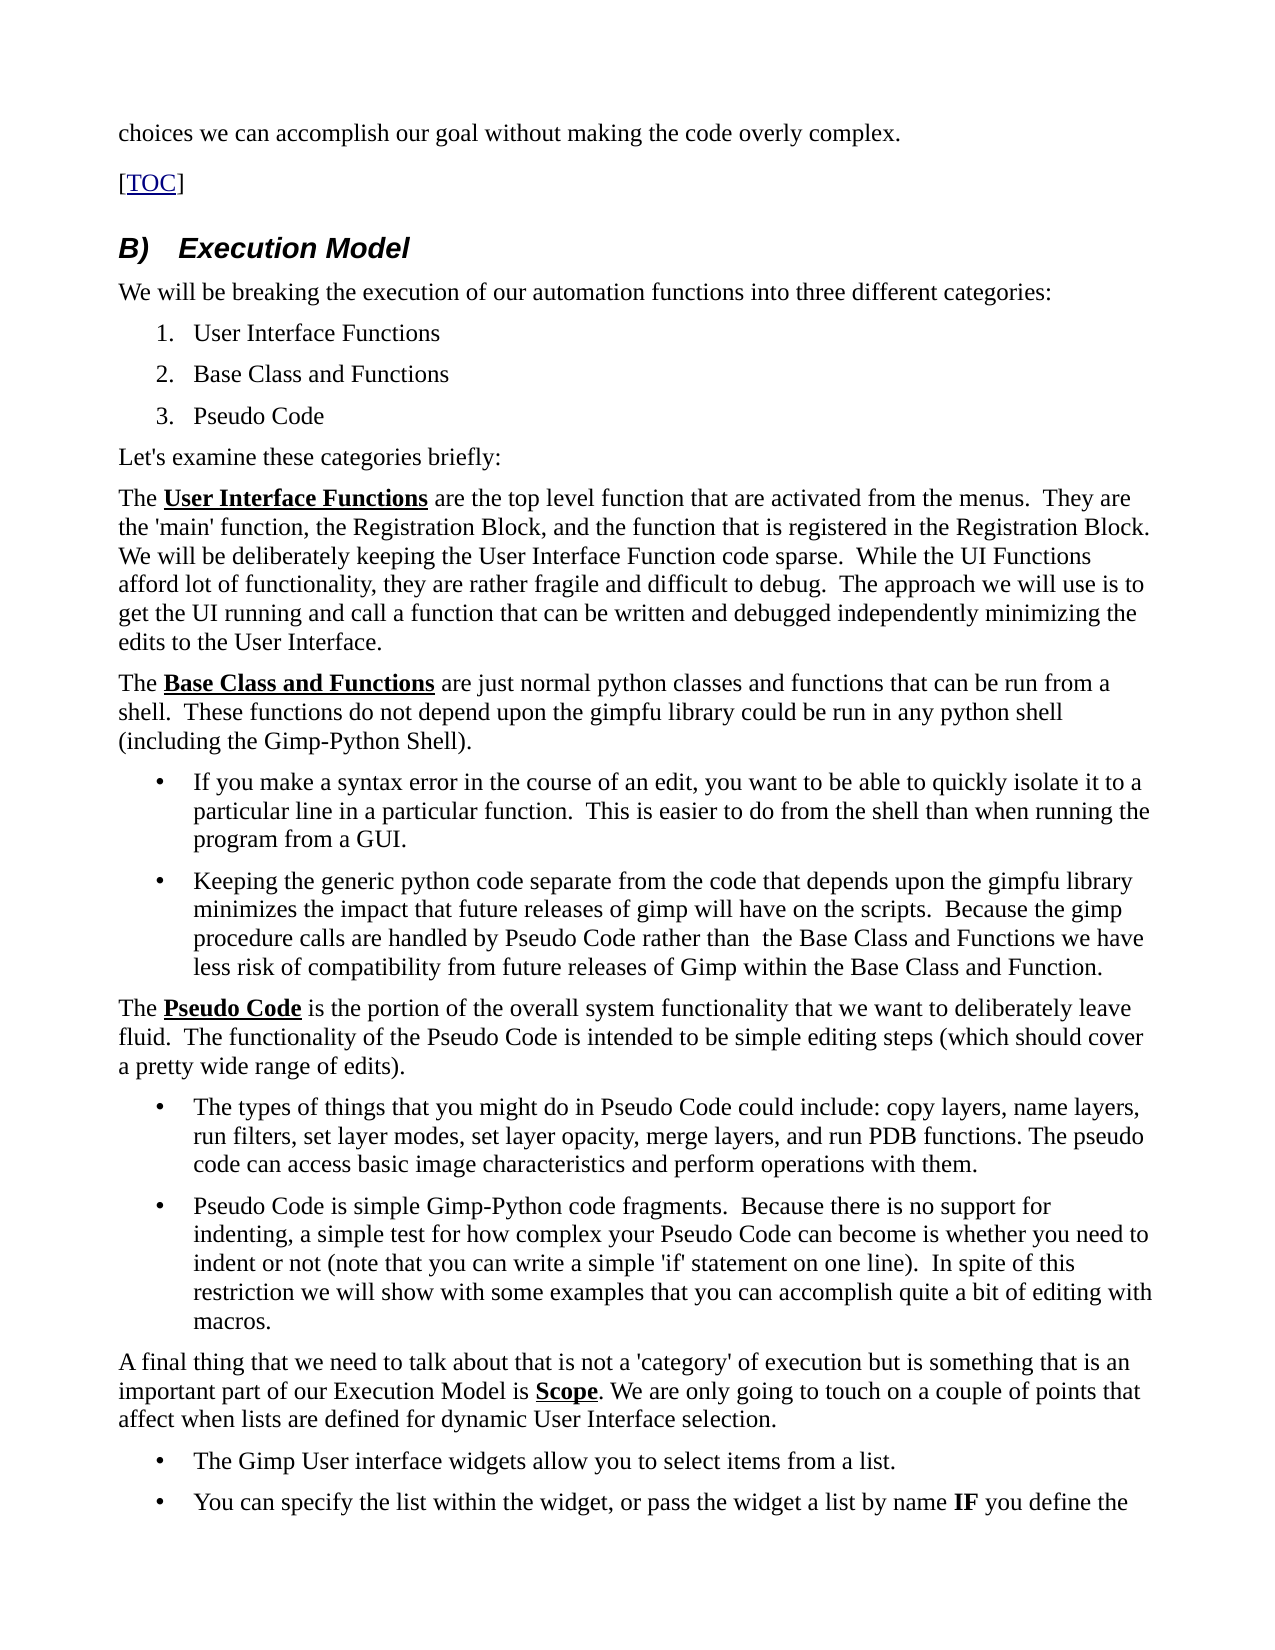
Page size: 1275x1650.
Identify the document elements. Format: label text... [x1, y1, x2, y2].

list Base Class and Functions [156, 359, 1157, 388]
list User Interface Functions [156, 318, 1157, 347]
text The Pseudo Code is the portion of the overall system functionality that we want to deliberately leave fluid. The functionality of the Pseudo Code is intended to be simple editing steps (which should cover a pretty wide range of edits). [118, 993, 1157, 1079]
text A final thing that we need to talk about that is not a 'category' of execution but is something that is an important part of our Execution Model is Scope. We are only going to touch on a couple of points that affect when lists are defined for dynamic User Interface selection. [118, 1347, 1157, 1433]
text choices we can accomplish our goal without making the code overly complex. [118, 118, 1157, 147]
list Keeping the generic python code separate from the code that depends upon the gimpfu library minimizes the impact that future releases of gimp will have on the scripts. Because the gimp procedure calls are handled by Pseudo Code rather than the Base Class and Functions we have less risk of compatibility from future releases of Gimp within the Base Class and Function. [156, 866, 1157, 981]
text Let's examine these categories briefly: [118, 442, 1157, 471]
list You can specify the list within the widget, or pass the widget a list by name IF you define the [156, 1487, 1157, 1516]
text The Base Class and Functions are just normal python classes and functions that can be run from a shell. These functions do not depend upon the gimpfu library could be run in any python shell (including the Gimp-Python Shell). [118, 668, 1157, 754]
list Pseudo Code is simple Gimp-Python code fragments. Because there is no support for indenting, a simple test for how complex your Pseudo Code can become is whether you need to indent or not (note that you can write a simple 'if' statement on one line). In spite of this restriction we will show with some examples that you can accomplish quite a bit of editing with macros. [156, 1191, 1157, 1334]
text [TOC] [118, 168, 1157, 197]
text The User Interface Functions are the top level function that are activated from the menus. They are the 'main' function, the Registration Block, and the function that is registered in the Registration Block. We will be deliberately keeping the User Interface Function code sparse. While the UI Functions afford lot of functionality, they are rather fragile and difficult to debug. The approach we will use is to get the UI running and call a function that can be written and debugged independently minimizing the edits to the User Interface. [118, 483, 1157, 656]
list Pseudo Code [156, 401, 1157, 429]
list If you make a syntax error in the course of an edit, you want to be able to quickly isolate it to a particular line in a particular function. This is easier to do from the shell than when running the program from a GUI. [156, 767, 1157, 853]
text We will be breaking the execution of our automation functions into three different categories: [118, 277, 1157, 306]
list The types of things that you might do in Pseudo Code could include: copy layers, name layers, run filters, set layer modes, set layer opacity, merge layers, and run PDB functions. The pseudo code can access basic image characteristics and perform operations with them. [156, 1092, 1157, 1178]
subtitle Execution Model [118, 231, 1157, 264]
list The Gimp User interface widgets allow you to select items from a list. [156, 1446, 1157, 1474]
